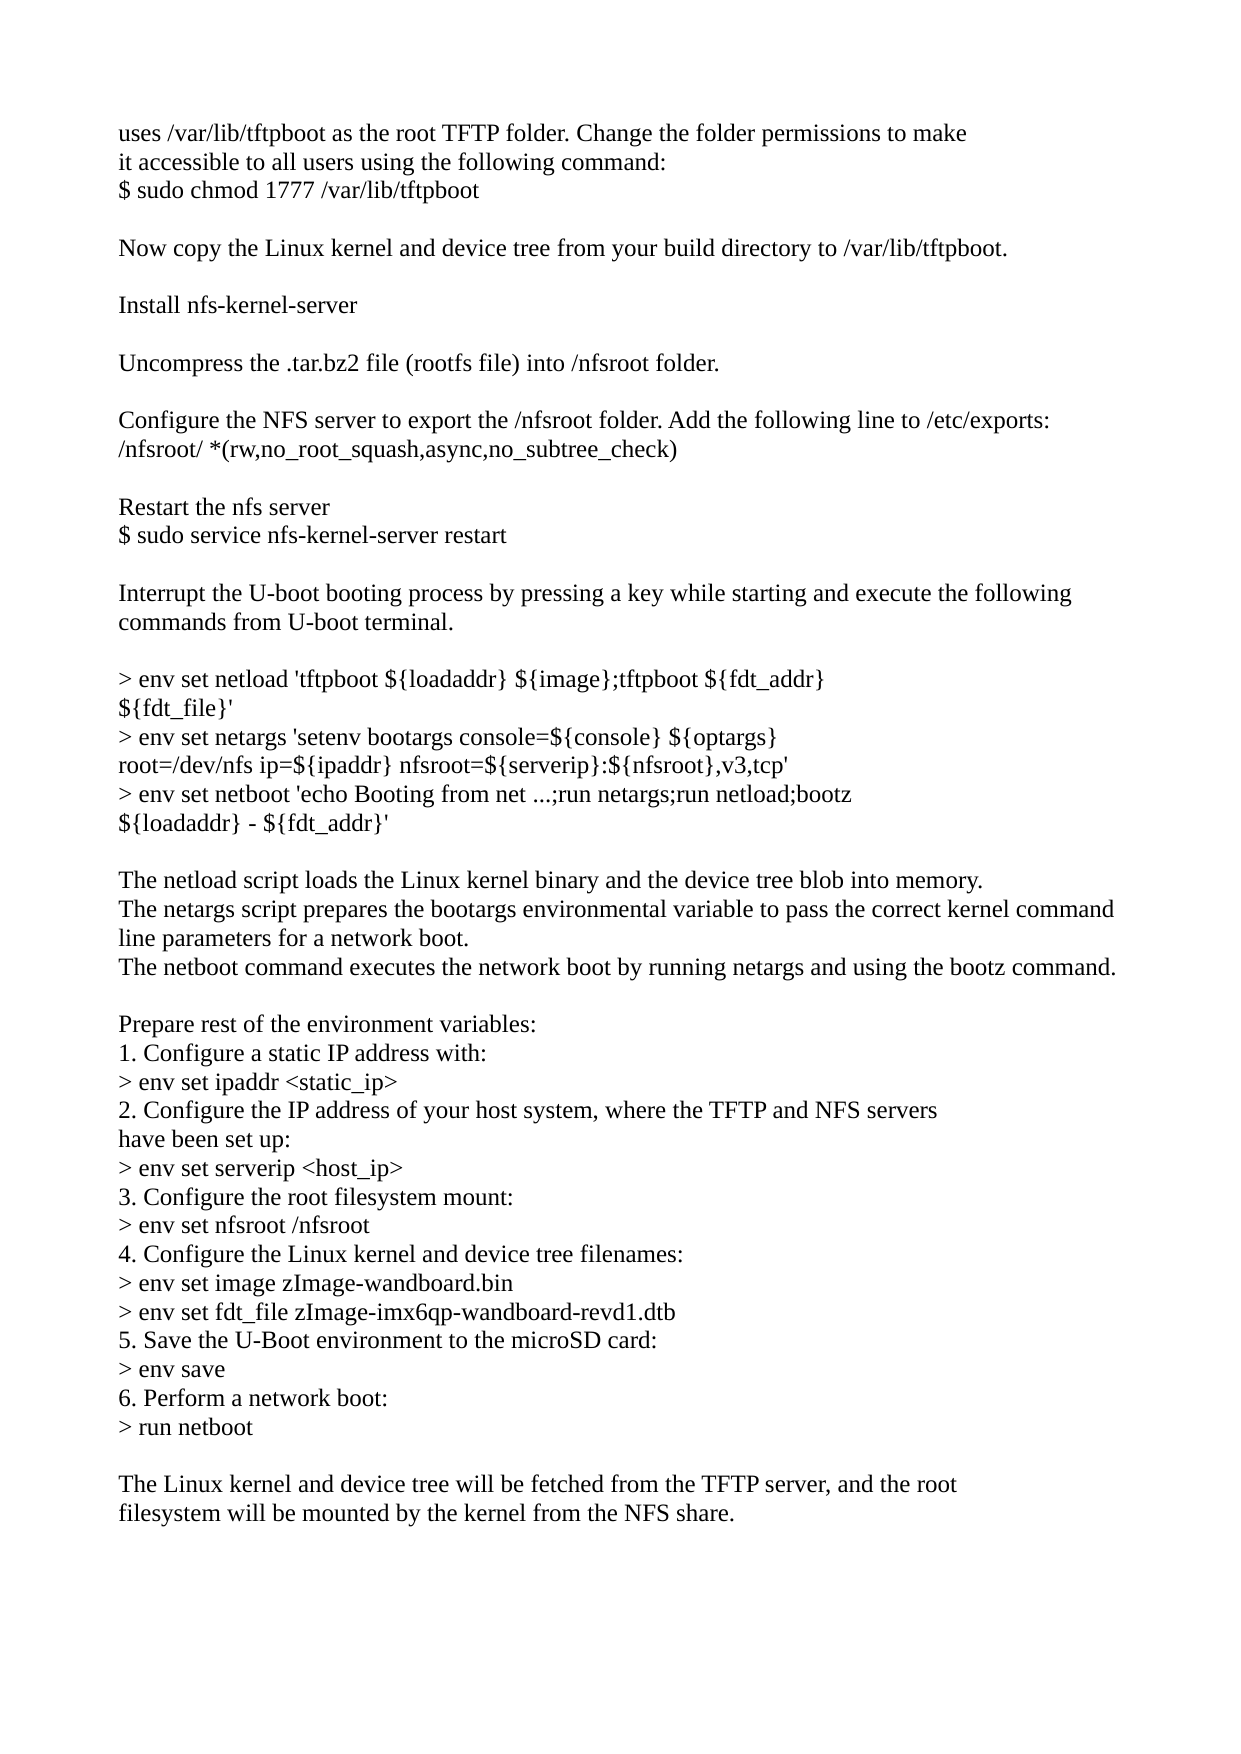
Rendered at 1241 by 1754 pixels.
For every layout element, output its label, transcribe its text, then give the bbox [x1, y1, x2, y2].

text > env set fdt_file zImage-imx6qp-wandboard-revd1.dtb [118, 1297, 1122, 1326]
text > env set serverip <host_ip> [118, 1153, 1122, 1182]
text ${loadaddr} - ${fdt_addr}' [118, 808, 1122, 837]
text ${fdt_file}' [118, 693, 1122, 722]
text > env set netargs 'setenv bootargs console=${console} ${optargs} [118, 722, 1122, 751]
text Now copy the Linux kernel and device tree from your build directory to /var/lib/tftpboot. [118, 233, 1122, 262]
text The netargs script prepares the bootargs environmental variable to pass the correct kernel command line parameters for a network boot. [118, 894, 1122, 952]
text 4. Configure the Linux kernel and device tree filenames: [118, 1239, 1122, 1268]
text Uncompress the .tar.bz2 file (rootfs file) into /nfsroot folder. [118, 348, 1122, 377]
text > env set netboot 'echo Booting from net ...;run netargs;run netload;bootz [118, 779, 1122, 808]
text > env set image zImage-wandboard.bin [118, 1268, 1122, 1297]
text 5. Save the U-Boot environment to the microSD card: [118, 1326, 1122, 1354]
text Prepare rest of the environment variables: [118, 1009, 1122, 1038]
text Configure the NFS server to export the /nfsroot folder. Add the following line to /etc/exports: [118, 406, 1122, 434]
text 2. Configure the IP address of your host system, where the TFTP and NFS servers [118, 1096, 1122, 1124]
text The netboot command executes the network boot by running netargs and using the bootz command. [118, 952, 1122, 981]
text > env set netload 'tftpboot ${loadaddr} ${image};tftpboot ${fdt_addr} [118, 664, 1122, 693]
text > env set ipaddr <static_ip> [118, 1067, 1122, 1096]
text uses /var/lib/tftpboot as the root TFTP folder. Change the folder permissions to make [118, 118, 1122, 147]
text it accessible to all users using the following command: [118, 147, 1122, 176]
text filesystem will be mounted by the kernel from the NFS share. [118, 1498, 1122, 1527]
text Interrupt the U-boot booting process by pressing a key while starting and execute the following commands from U-boot terminal. [118, 578, 1122, 636]
text 6. Perform a network boot: [118, 1383, 1122, 1412]
text root=/dev/nfs ip=${ipaddr} nfsroot=${serverip}:${nfsroot},v3,tcp' [118, 751, 1122, 779]
text $ sudo chmod 1777 /var/lib/tftpboot [118, 176, 1122, 204]
text The netload script loads the Linux kernel binary and the device tree blob into memory. [118, 866, 1122, 894]
text > env set nfsroot /nfsroot [118, 1211, 1122, 1239]
text Restart the nfs server [118, 492, 1122, 521]
text /nfsroot/ *(rw,no_root_squash,async,no_subtree_check) [118, 434, 1122, 463]
text > env save [118, 1354, 1122, 1383]
text > run netboot [118, 1412, 1122, 1441]
text The Linux kernel and device tree will be fetched from the TFTP server, and the root [118, 1469, 1122, 1498]
text $ sudo service nfs-kernel-server restart [118, 521, 1122, 549]
text 1. Configure a static IP address with: [118, 1038, 1122, 1067]
text have been set up: [118, 1124, 1122, 1153]
text 3. Configure the root filesystem mount: [118, 1182, 1122, 1211]
text Install nfs-kernel-server [118, 291, 1122, 319]
